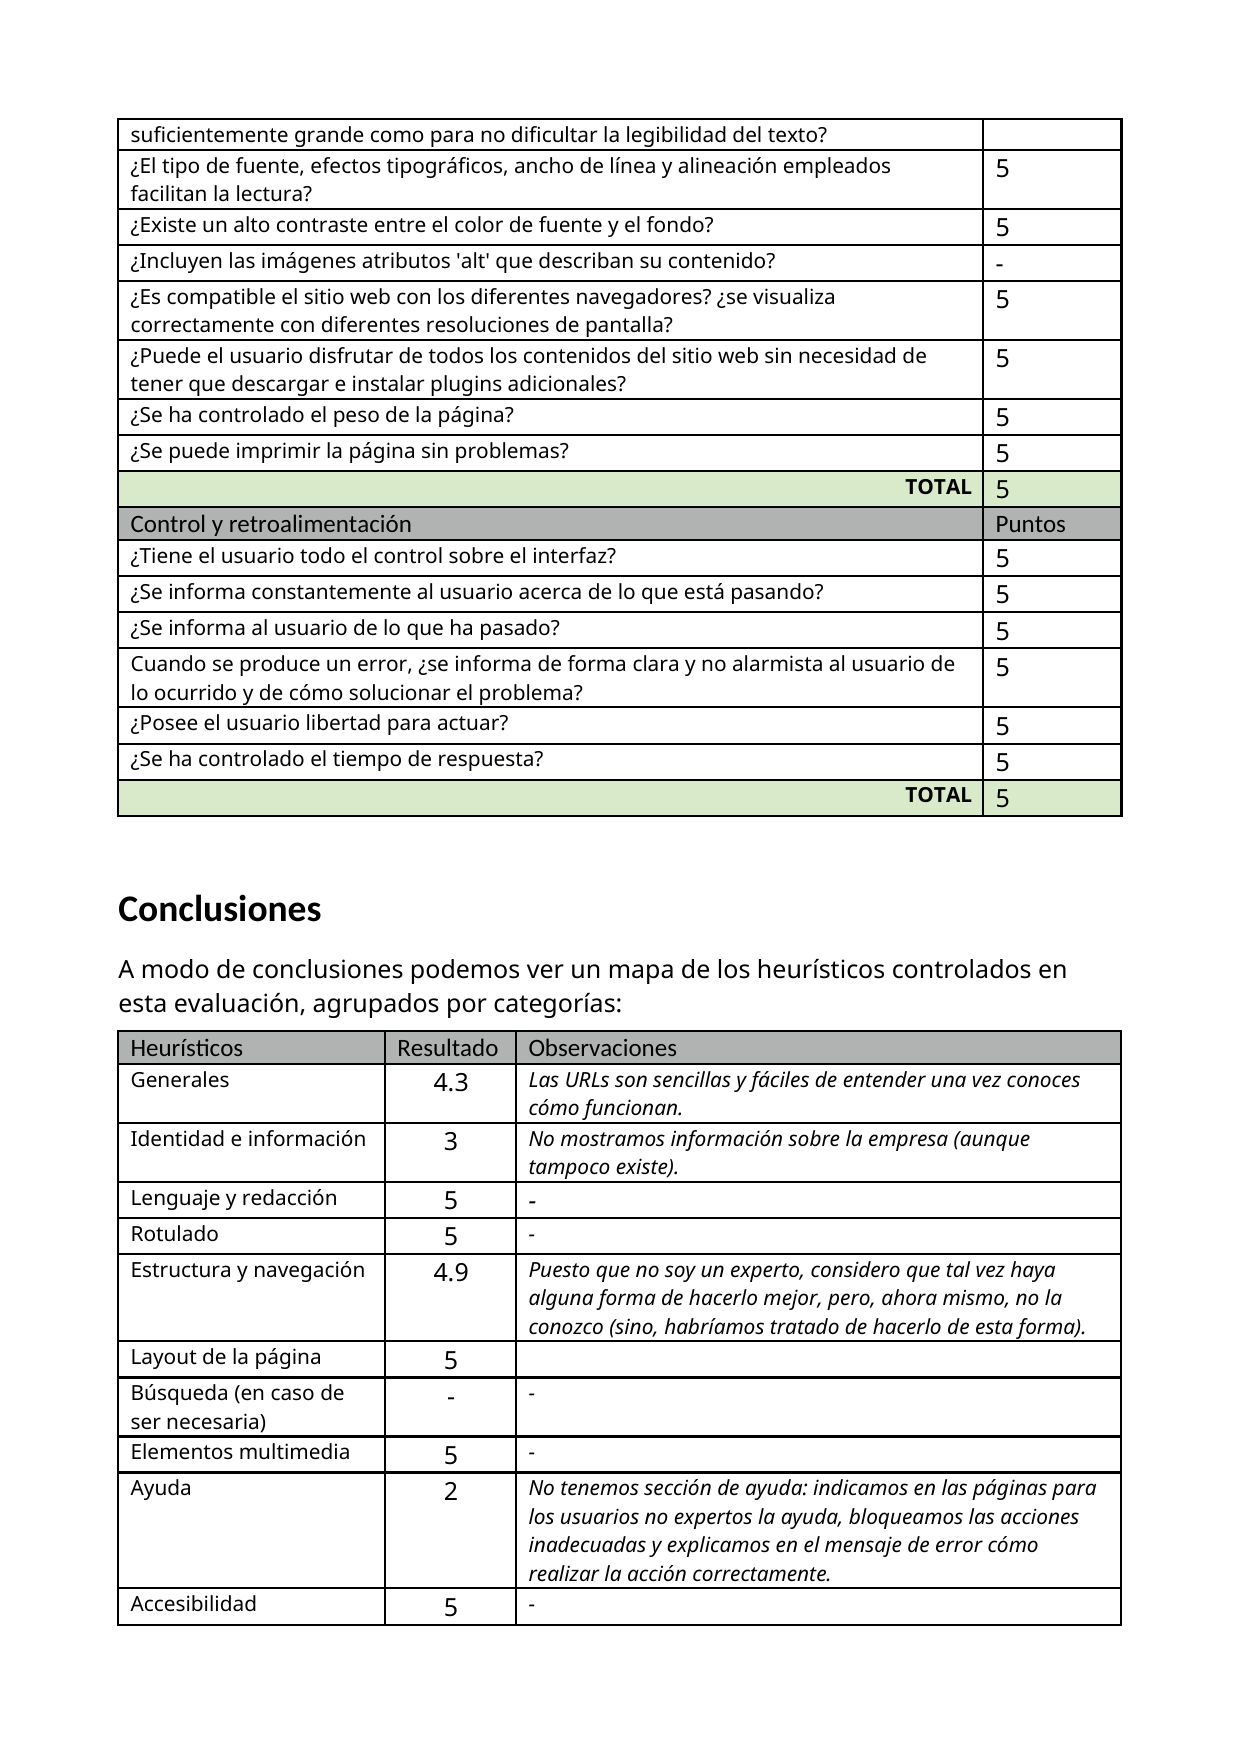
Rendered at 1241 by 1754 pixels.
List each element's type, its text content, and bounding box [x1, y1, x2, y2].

table_cell - [517, 1379, 1120, 1435]
table_cell Generales [119, 1065, 384, 1122]
table_cell 5 [984, 151, 1120, 208]
table_cell - [517, 1183, 1120, 1217]
table_header Resultado [386, 1032, 515, 1063]
table_cell Puntos [984, 508, 1120, 539]
table_cell ¿Se ha controlado el tiempo de respuesta? [119, 745, 982, 778]
table_cell Rotulado [119, 1219, 384, 1253]
table_cell 5 [386, 1219, 515, 1253]
table_cell - [517, 1438, 1120, 1471]
table_cell - [517, 1219, 1120, 1253]
table_cell 5 [984, 282, 1120, 339]
table_cell 5 [984, 541, 1120, 575]
table_cell suﬁcientemente grande como para no diﬁcultar la legibilidad del texto? [119, 120, 982, 149]
table_cell 5 [984, 708, 1120, 742]
table_cell Identidad e información [119, 1124, 384, 1181]
table_cell 5 [984, 613, 1120, 647]
table_cell [517, 1342, 1120, 1376]
table_cell 5 [984, 472, 1120, 506]
table_cell TOTAL [119, 781, 982, 815]
table_cell Cuando se produce un error, ¿se informa de forma clara y no alarmista al usuario de lo ocurrido y de cómo solucionar el problema? [119, 649, 982, 706]
table_cell ¿Existe un alto contraste entre el color de fuente y el fondo? [119, 210, 982, 244]
table_cell ¿Tiene el usuario todo el control sobre el interfaz? [119, 541, 982, 575]
table_cell - [517, 1589, 1120, 1623]
table_cell 5 [386, 1183, 515, 1217]
table_cell Búsqueda (en caso de ser necesaria) [119, 1379, 384, 1435]
table_cell ¿Es compatible el sitio web con los diferentes navegadores? ¿se visualiza correctamente con diferentes resoluciones de pantalla? [119, 282, 982, 339]
table_cell Control y retroalimentación [119, 508, 982, 539]
table_cell ¿Se puede imprimir la página sin problemas? [119, 436, 982, 470]
table_cell ¿El tipo de fuente, efectos tipográﬁcos, ancho de línea y alineación empleados facilitan la lectura? [119, 151, 982, 208]
table_cell 5 [984, 577, 1120, 611]
table_cell 4.9 [386, 1255, 515, 1340]
subtitle Conclusiones [118, 885, 1122, 931]
table_cell TOTAL [119, 472, 982, 506]
table_cell No tenemos sección de ayuda: indicamos en las páginas para los usuarios no expertos la ayuda, bloqueamos las acciones inadecuadas y explicamos en el mensaje de error cómo realizar la acción correctamente. [517, 1474, 1120, 1587]
table_cell 5 [984, 341, 1120, 398]
table_cell No mostramos información sobre la empresa (aunque tampoco existe). [517, 1124, 1120, 1181]
table_cell ¿Incluyen las imágenes atributos 'alt' que describan su contenido? [119, 246, 982, 280]
table_cell 2 [386, 1474, 515, 1587]
table_cell [984, 120, 1120, 149]
table_cell Estructura y navegación [119, 1255, 384, 1340]
table_cell 5 [984, 400, 1120, 434]
table_cell ¿Se informa al usuario de lo que ha pasado? [119, 613, 982, 647]
table_cell ¿Se informa constantemente al usuario acerca de lo que está pasando? [119, 577, 982, 611]
table_cell 5 [386, 1438, 515, 1471]
table_cell 4.3 [386, 1065, 515, 1122]
table_cell Ayuda [119, 1474, 384, 1587]
table_cell ¿Puede el usuario disfrutar de todos los contenidos del sitio web sin necesidad de tener que descargar e instalar plugins adicionales? [119, 341, 982, 398]
table_cell Elementos multimedia [119, 1438, 384, 1471]
table_cell ¿Posee el usuario libertad para actuar? [119, 708, 982, 742]
table_cell Layout de la página [119, 1342, 384, 1376]
table_cell Las URLs son sencillas y fáciles de entender una vez conoces cómo funcionan. [517, 1065, 1120, 1122]
table_header Heurísticos [119, 1032, 384, 1063]
table_cell 5 [984, 649, 1120, 706]
table_cell 3 [386, 1124, 515, 1181]
table_cell - [386, 1379, 515, 1435]
table_cell Accesibilidad [119, 1589, 384, 1623]
table_cell Puesto que no soy un experto, considero que tal vez haya alguna forma de hacerlo mejor, pero, ahora mismo, no la conozco (sino, habríamos tratado de hacerlo de esta forma). [517, 1255, 1120, 1340]
table_cell 5 [386, 1342, 515, 1376]
table_cell 5 [984, 781, 1120, 815]
table_cell 5 [984, 210, 1120, 244]
table_header Observaciones [517, 1032, 1120, 1063]
table_cell ¿Se ha controlado el peso de la página? [119, 400, 982, 434]
table_cell 5 [984, 745, 1120, 778]
table_cell - [984, 246, 1120, 280]
text A modo de conclusiones podemos ver un mapa de los heurísticos controlados en esta evaluación, agrupados por categorías: [118, 951, 1122, 1019]
table_cell 5 [386, 1589, 515, 1623]
table_cell 5 [984, 436, 1120, 470]
table_cell Lenguaje y redacción [119, 1183, 384, 1217]
